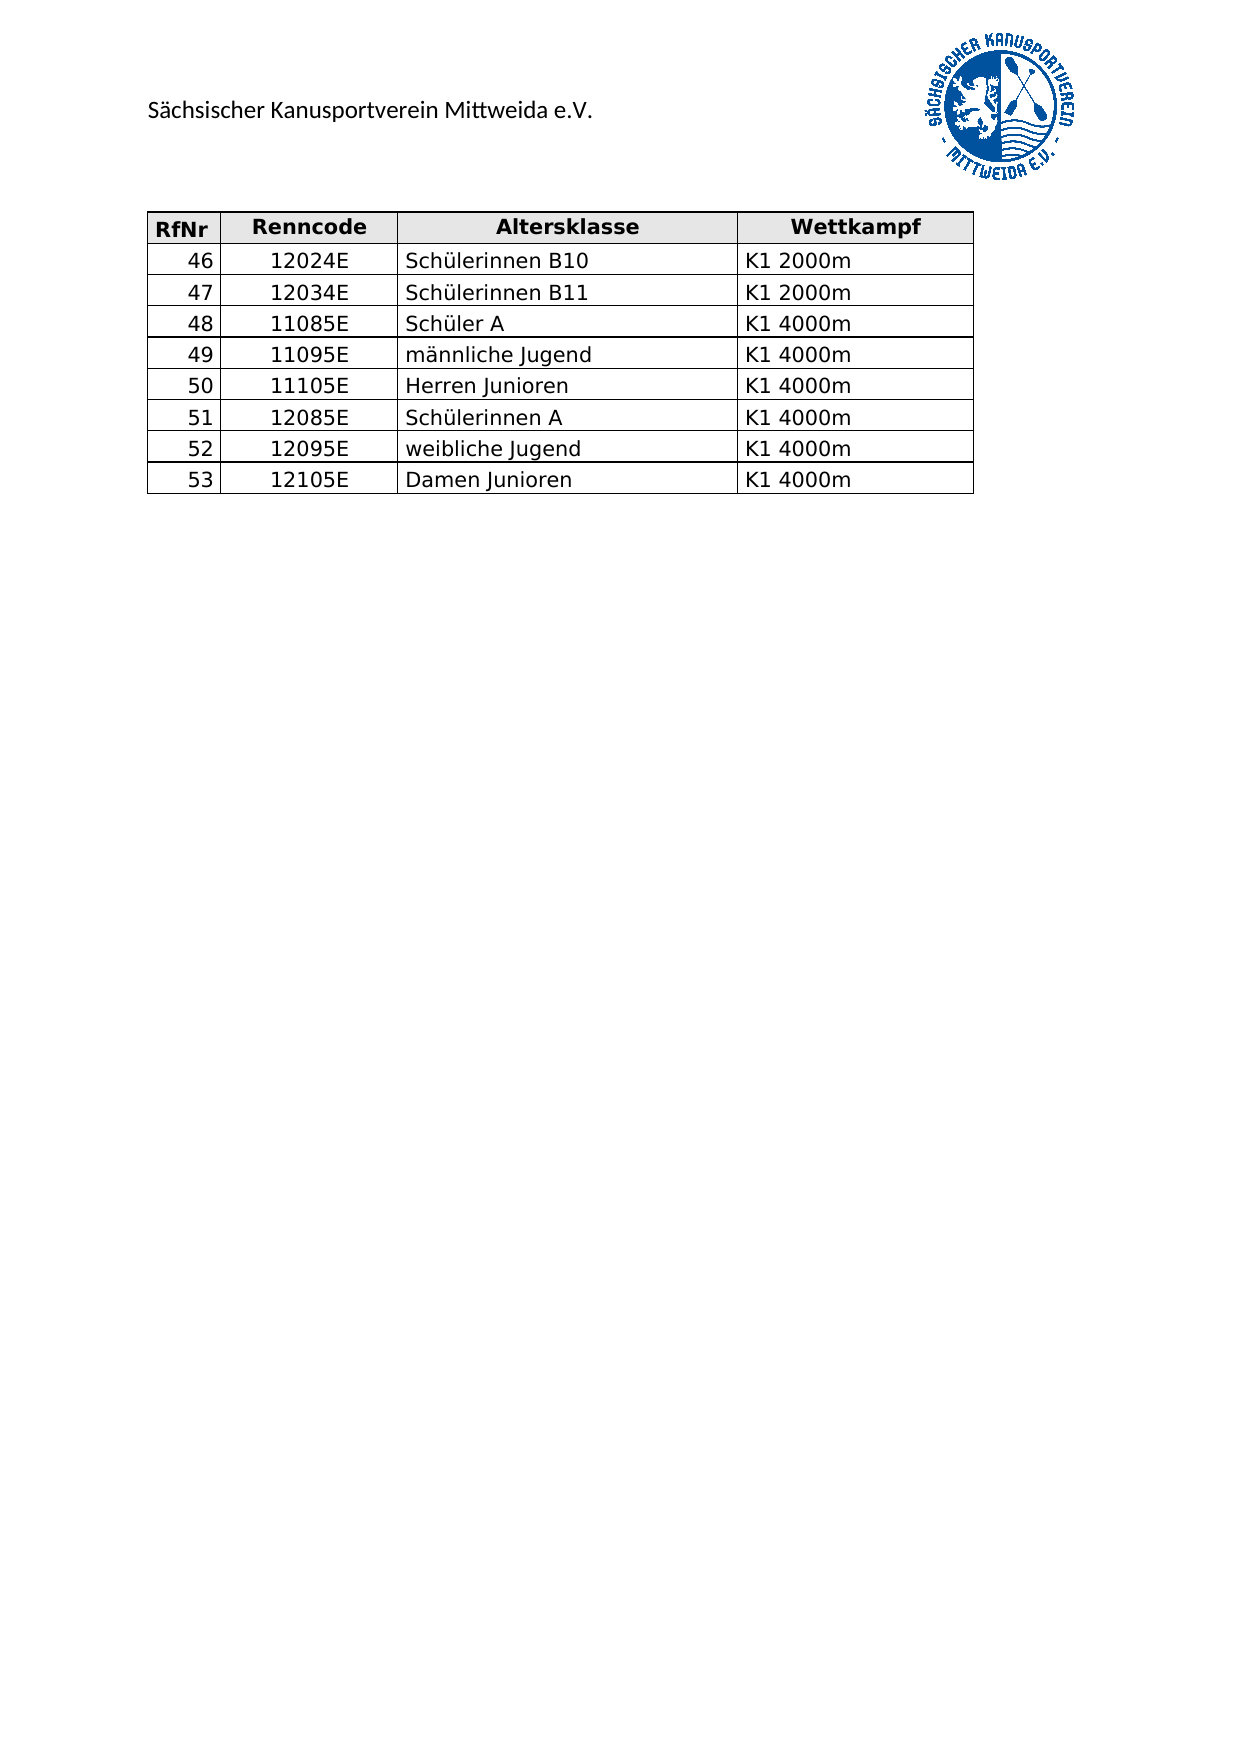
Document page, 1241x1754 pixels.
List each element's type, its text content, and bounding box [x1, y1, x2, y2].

table_cell 53 [148, 463, 220, 493]
table_header Altersklasse [398, 213, 737, 243]
table_cell Schülerinnen A [398, 400, 737, 430]
table_cell 12034E [221, 275, 397, 305]
table_cell Schülerinnen B10 [398, 244, 737, 274]
table_cell weibliche Jugend [398, 431, 737, 461]
table_cell 50 [148, 369, 220, 399]
table_cell K1 4000m [738, 400, 973, 430]
table_cell 12095E [221, 431, 397, 461]
table_cell 12085E [221, 400, 397, 430]
table_cell 48 [148, 306, 220, 336]
table_cell K1 2000m [738, 244, 973, 274]
table_cell K1 4000m [738, 463, 973, 493]
table_cell 11105E [221, 369, 397, 399]
table_cell Schülerinnen B11 [398, 275, 737, 305]
table_header Renncode [221, 213, 397, 243]
table_header RfNr [148, 213, 220, 243]
table_cell 52 [148, 431, 220, 461]
table_cell Damen Junioren [398, 463, 737, 493]
table_cell 11085E [221, 306, 397, 336]
table_cell 51 [148, 400, 220, 430]
table_cell K1 4000m [738, 338, 973, 368]
table_cell männliche Jugend [398, 338, 737, 368]
table_cell 46 [148, 244, 220, 274]
table_cell K1 4000m [738, 369, 973, 399]
table_cell 12024E [221, 244, 397, 274]
table_cell K1 4000m [738, 431, 973, 461]
table_cell 49 [148, 338, 220, 368]
table_cell Herren Junioren [398, 369, 737, 399]
table_cell K1 4000m [738, 306, 973, 336]
table_cell 12105E [221, 463, 397, 493]
table_cell 47 [148, 275, 220, 305]
table_header Wettkampf [738, 213, 973, 243]
table_cell Schüler A [398, 306, 737, 336]
table_cell K1 2000m [738, 275, 973, 305]
table_cell 11095E [221, 338, 397, 368]
